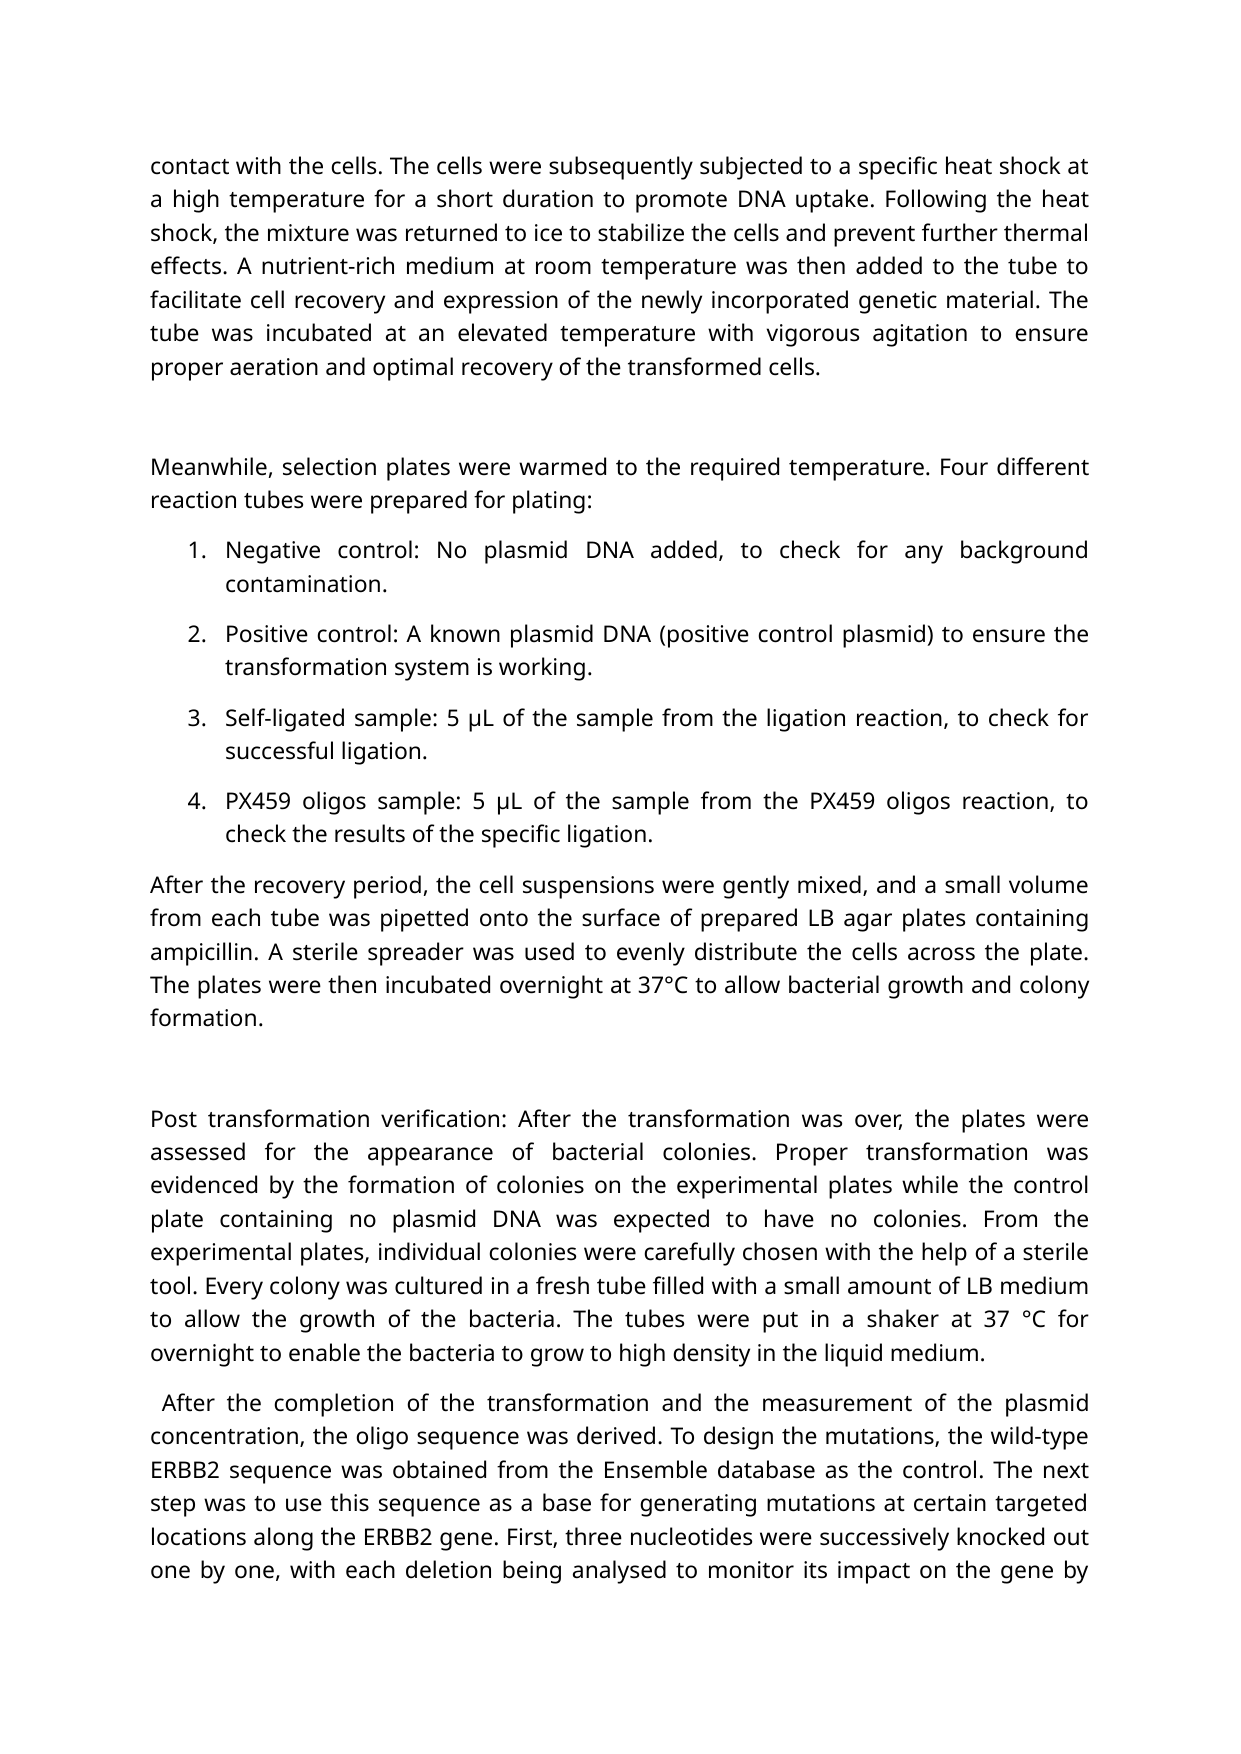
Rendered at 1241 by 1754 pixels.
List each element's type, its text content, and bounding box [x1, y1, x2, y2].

text contact with the cells. The cells were subsequently subjected to a specific heat shock at a high temperature for a short duration to promote DNA uptake. Following the heat shock, the mixture was returned to ice to stabilize the cells and prevent further thermal effects. A nutrient-rich medium at room temperature was then added to the tube to facilitate cell recovery and expression of the newly incorporated genetic material. The tube was incubated at an elevated temperature with vigorous agitation to ensure proper aeration and optimal recovery of the transformed cells. [150, 150, 1090, 382]
text After the completion of the transformation and the measurement of the plasmid concentration, the oligo sequence was derived. To design the mutations, the wild-type ERBB2 sequence was obtained from the Ensemble database as the control. The next step was to use this sequence as a base for generating mutations at certain targeted locations along the ERBB2 gene. First, three nucleotides were successively knocked out one by one, with each deletion being analysed to monitor its impact on the gene by [150, 1387, 1090, 1585]
text Post transformation verification: After the transformation was over, the plates were assessed for the appearance of bacterial colonies. Proper transformation was evidenced by the formation of colonies on the experimental plates while the control plate containing no plasmid DNA was expected to have no colonies. From the experimental plates, individual colonies were carefully chosen with the help of a sterile tool. Every colony was cultured in a fresh tube filled with a small amount of LB medium to allow the growth of the bacteria. The tubes were put in a shaker at 37 °C for overnight to enable the bacteria to grow to high density in the liquid medium. [150, 1102, 1090, 1368]
list Negative control: No plasmid DNA added, to check for any background contamination. [187, 534, 1090, 599]
text Meanwhile, selection plates were warmed to the required temperature. Four different reaction tubes were prepared for plating: [150, 451, 1090, 516]
list Positive control: A known plasmid DNA (positive control plasmid) to ensure the transformation system is working. [187, 618, 1090, 683]
list PX459 oligos sample: 5 µL of the sample from the PX459 oligos reaction, to check the results of the specific ligation. [187, 785, 1090, 850]
list Self-ligated sample: 5 µL of the sample from the ligation reaction, to check for successful ligation. [187, 701, 1090, 766]
text After the recovery period, the cell suspensions were gently mixed, and a small volume from each tube was pipetted onto the surface of prepared LB agar plates containing ampicillin. A sterile spreader was used to evenly distribute the cells across the plate. The plates were then incubated overnight at 37°C to allow bacterial growth and colony formation. [150, 868, 1090, 1033]
